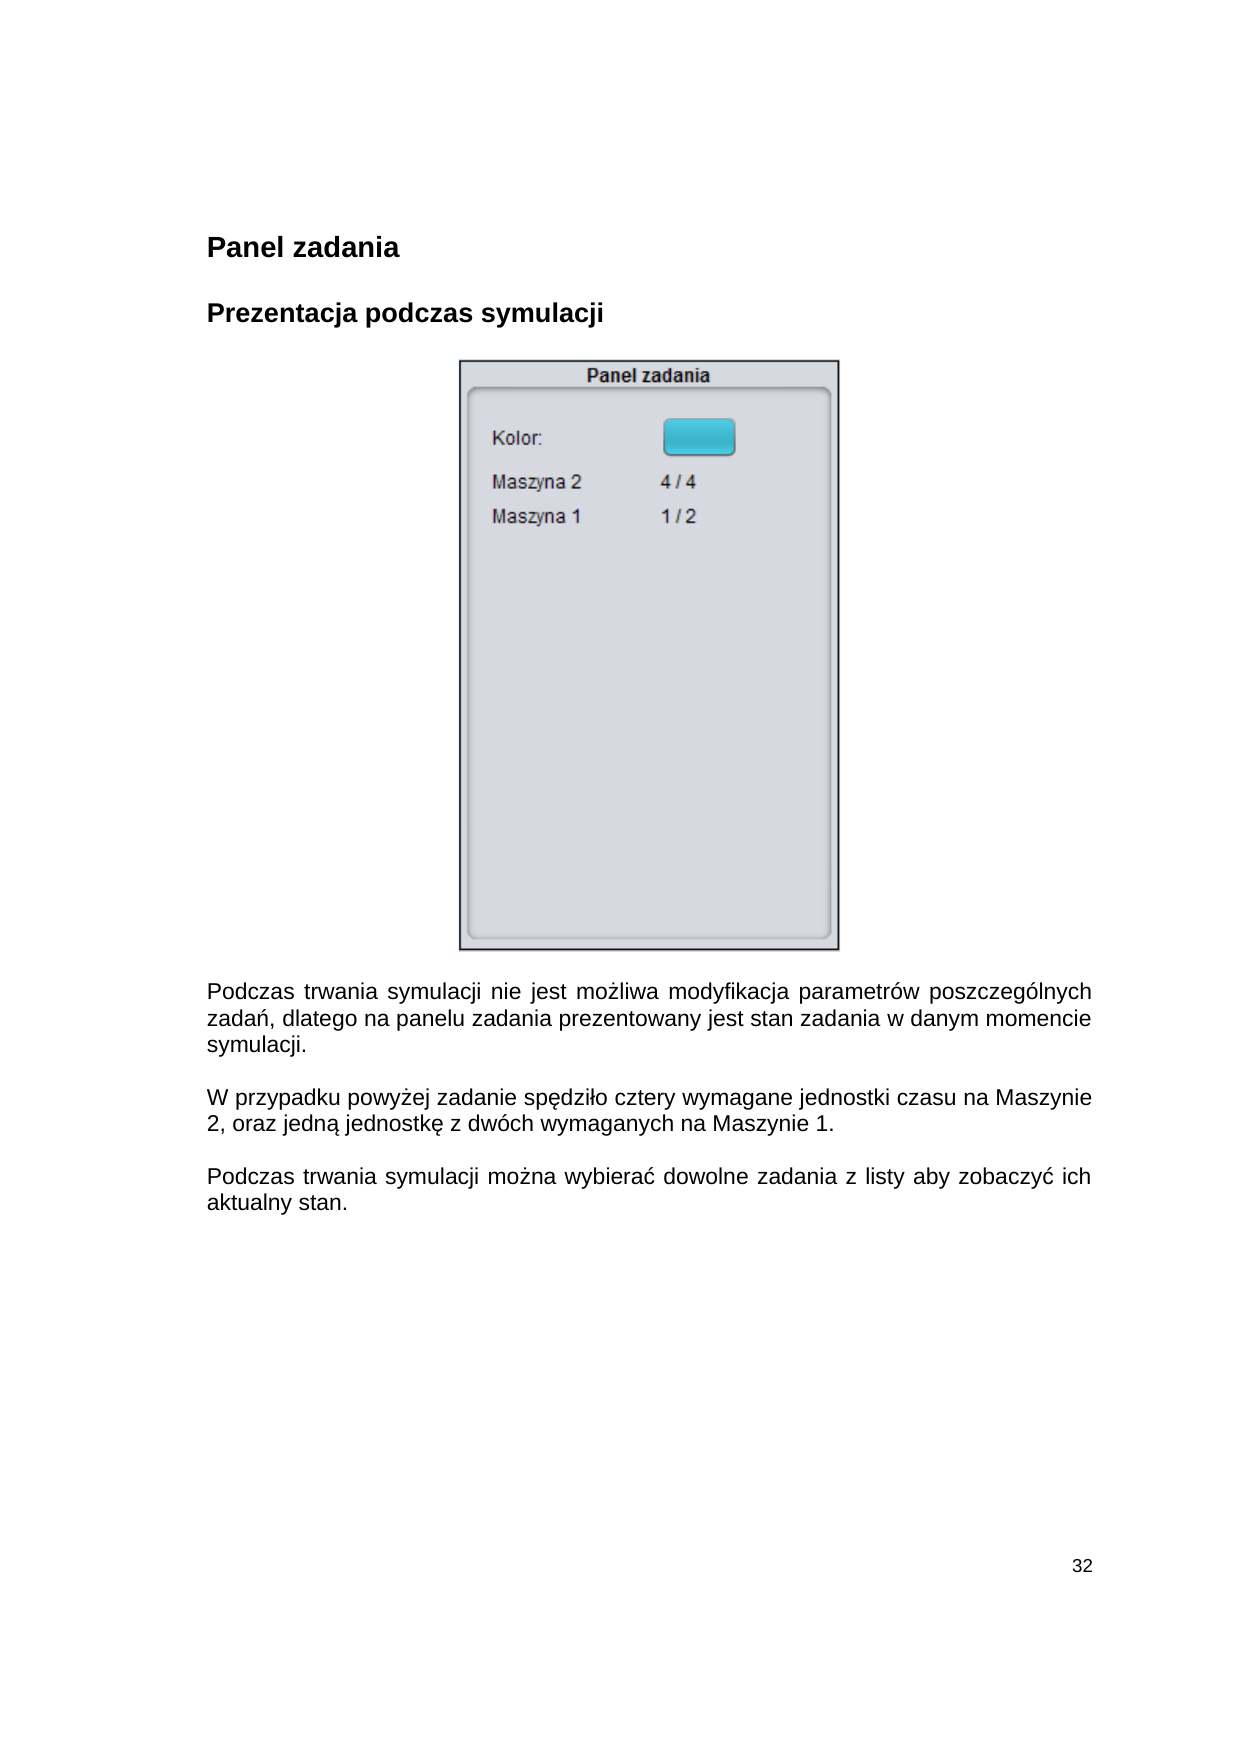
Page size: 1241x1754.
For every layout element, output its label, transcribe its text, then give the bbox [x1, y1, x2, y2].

text Prezentacja podczas symulacji [207, 297, 1093, 328]
text W przypadku powyżej zadanie spędziło cztery wymagane jednostki czasu na Maszynie 2, oraz jedną jednostkę z dwóch wymaganych na Maszynie 1. [207, 1083, 1093, 1136]
text Podczas trwania symulacji nie jest możliwa modyfikacja parametrów poszczególnych zadań, dlatego na panelu zadania prezentowany jest stan zadania w danym momencie symulacji. [207, 978, 1093, 1057]
picture [458, 359, 841, 952]
text Panel zadania [207, 230, 1093, 263]
text Podczas trwania symulacji można wybierać dowolne zadania z listy aby zobaczyć ich aktualny stan. [207, 1163, 1093, 1215]
